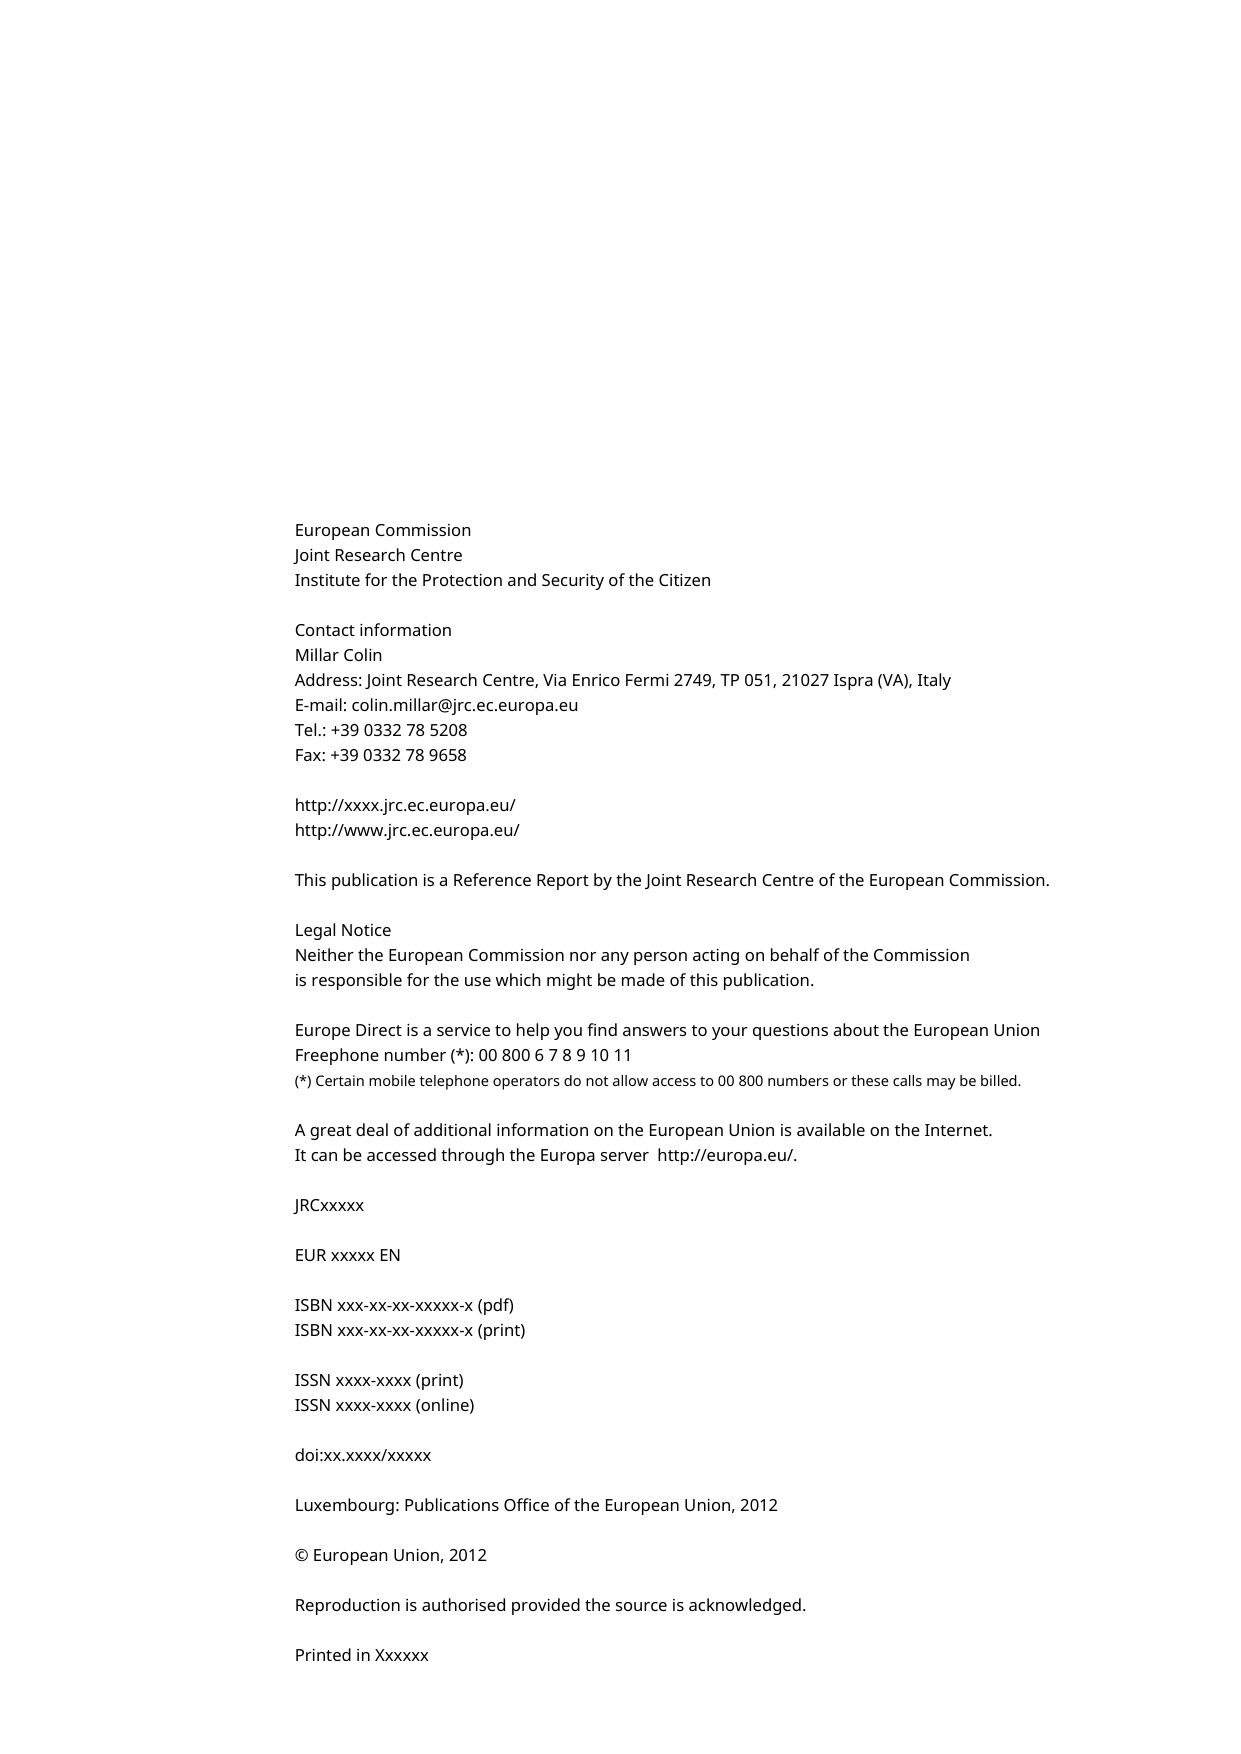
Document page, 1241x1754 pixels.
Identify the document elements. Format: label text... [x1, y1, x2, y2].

text JRCxxxxx [294, 1192, 1174, 1217]
text E-mail: colin.millar@jrc.ec.europa.eu [294, 692, 1174, 717]
text Freephone number (*): 00 800 6 7 8 9 10 11 [294, 1042, 1174, 1067]
text Institute for the Protection and Security of the Citizen [294, 567, 1174, 592]
text Fax: +39 0332 78 9658 [294, 742, 1174, 767]
text Luxembourg: Publications Office of the European Union, 2012 [294, 1492, 1174, 1517]
text Address: Joint Research Centre, Via Enrico Fermi 2749, TP 051, 21027 Ispra (VA), Italy [294, 667, 1174, 692]
text Reproduction is authorised provided the source is acknowledged. [294, 1592, 1174, 1617]
text European Commission [294, 517, 1174, 542]
text ISBN xxx-xx-xx-xxxxx-x (print) [294, 1317, 1174, 1342]
text (*) Certain mobile telephone operators do not allow access to 00 800 numbers or these calls may be billed. [294, 1067, 1174, 1092]
text Contact information [294, 617, 1174, 642]
text is responsible for the use which might be made of this publication. [294, 967, 1174, 992]
text Printed in Xxxxxx [294, 1642, 1174, 1660]
text Joint Research Centre [294, 542, 1174, 567]
text doi:xx.xxxx/xxxxx [294, 1442, 1174, 1467]
text Europe Direct is a service to help you find answers to your questions about the European Union [294, 1017, 1174, 1042]
text © European Union, 2012 [294, 1542, 1174, 1567]
text A great deal of additional information on the European Union is available on the Internet. [294, 1117, 1174, 1142]
text Neither the European Commission nor any person acting on behalf of the Commission [294, 942, 1174, 967]
text ISSN xxxx-xxxx (print) [294, 1367, 1174, 1392]
text EUR xxxxx EN [294, 1242, 1174, 1267]
text It can be accessed through the Europa server http://europa.eu/. [294, 1142, 1174, 1167]
text Tel.: +39 0332 78 5208 [294, 717, 1174, 742]
text This publication is a Reference Report by the Joint Research Centre of the European Commission. [294, 867, 1174, 892]
text ISBN xxx-xx-xx-xxxxx-x (pdf) [294, 1292, 1174, 1317]
text ISSN xxxx-xxxx (online) [294, 1392, 1174, 1417]
text Legal Notice [294, 917, 1174, 942]
text http://xxxx.jrc.ec.europa.eu/ [294, 792, 1174, 817]
text Millar Colin [294, 642, 1174, 667]
text http://www.jrc.ec.europa.eu/ [294, 817, 1174, 842]
